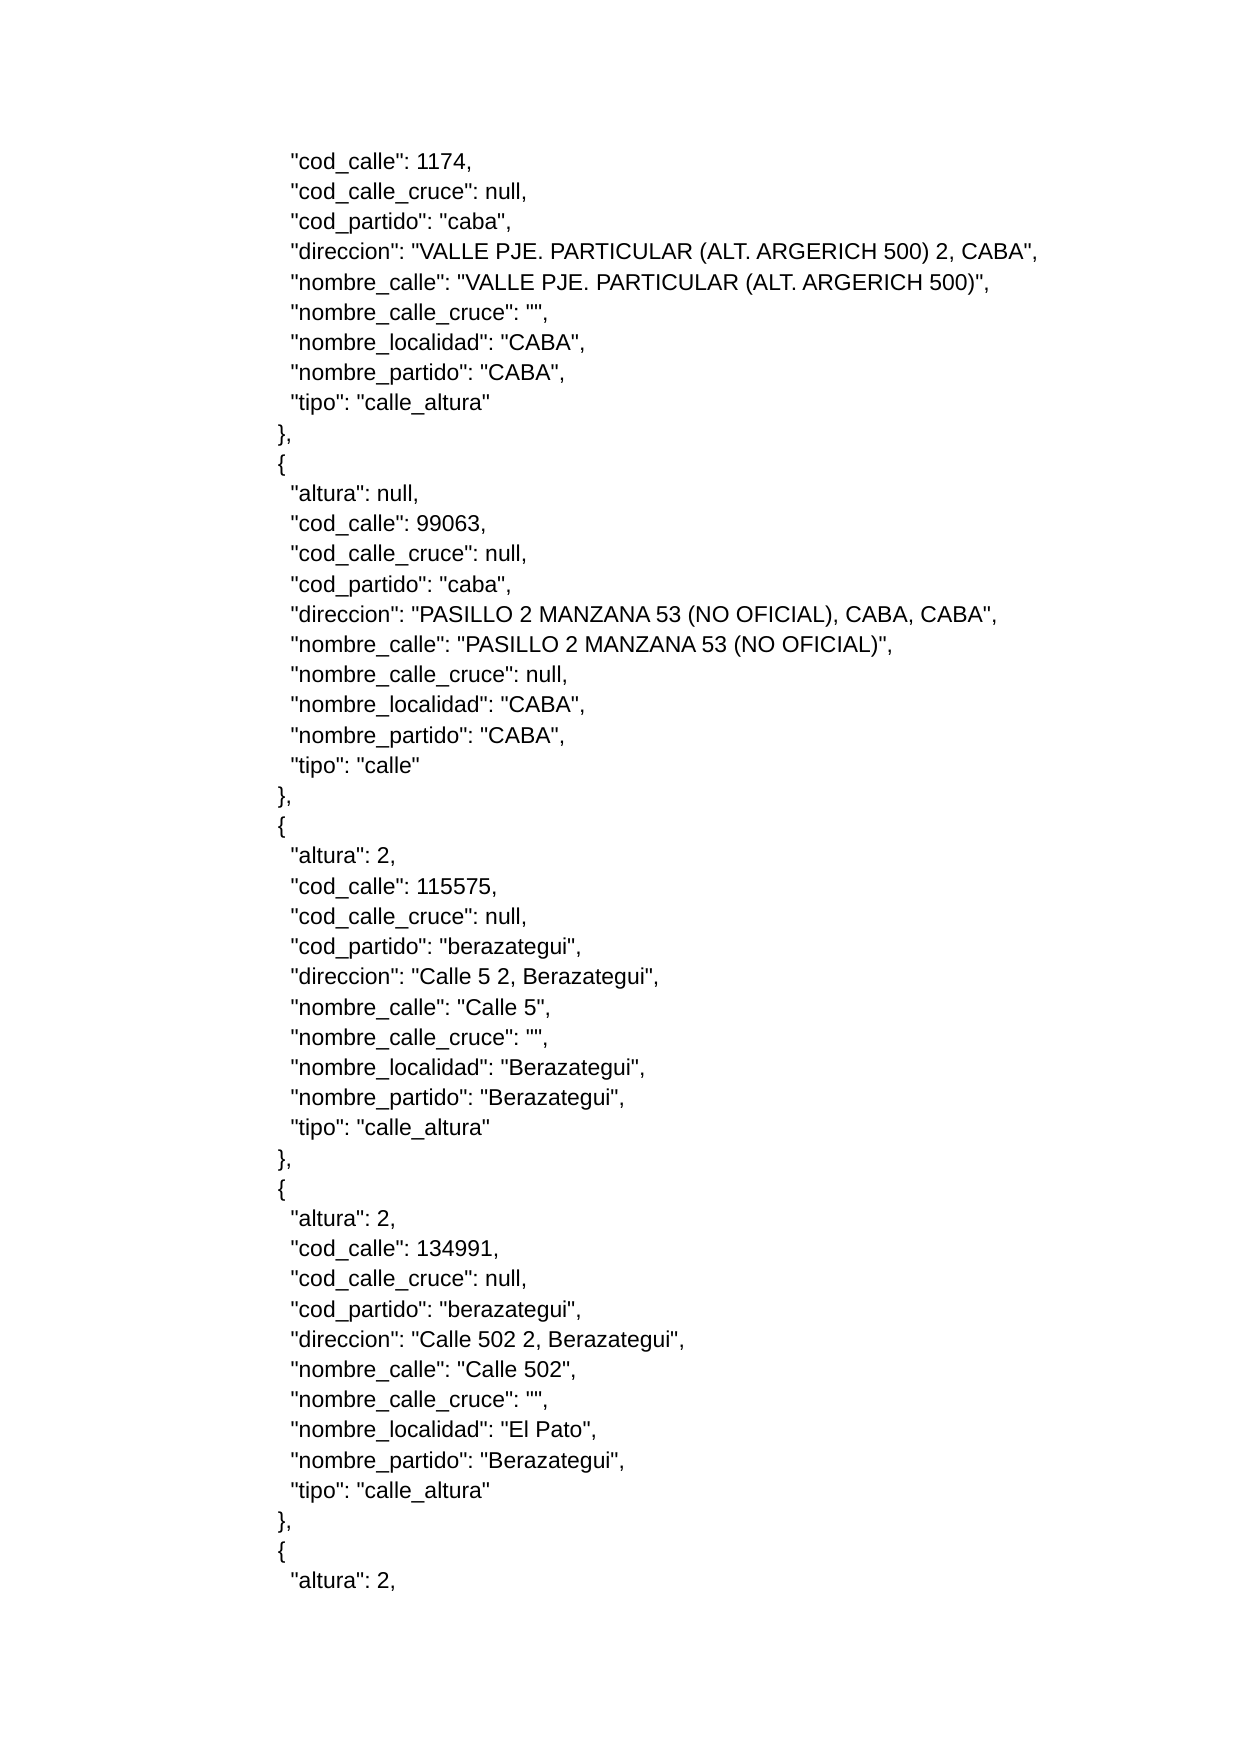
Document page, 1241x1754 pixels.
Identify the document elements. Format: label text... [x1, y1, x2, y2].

text "cod_partido": "caba", [177, 571, 1063, 597]
text }, [177, 419, 1063, 446]
text "cod_partido": "berazategui", [177, 1296, 1063, 1322]
text "nombre_calle_cruce": "", [177, 299, 1063, 325]
text "nombre_calle": "VALLE PJE. PARTICULAR (ALT. ARGERICH 500)", [177, 268, 1063, 295]
text "direccion": "VALLE PJE. PARTICULAR (ALT. ARGERICH 500) 2, CABA", [177, 238, 1063, 264]
text { [177, 1175, 1063, 1201]
text "nombre_localidad": "Berazategui", [177, 1054, 1063, 1080]
text "nombre_calle_cruce": null, [177, 661, 1063, 687]
text "cod_calle": 134991, [177, 1235, 1063, 1261]
text "nombre_partido": "Berazategui", [177, 1084, 1063, 1110]
text }, [177, 1507, 1063, 1533]
text "nombre_localidad": "CABA", [177, 329, 1063, 355]
text "nombre_calle": "PASILLO 2 MANZANA 53 (NO OFICIAL)", [177, 631, 1063, 657]
text }, [177, 782, 1063, 808]
text "cod_partido": "caba", [177, 208, 1063, 234]
text "direccion": "PASILLO 2 MANZANA 53 (NO OFICIAL), CABA, CABA", [177, 601, 1063, 627]
text "nombre_calle": "Calle 5", [177, 993, 1063, 1020]
text "tipo": "calle_altura" [177, 1114, 1063, 1141]
text "altura": null, [177, 480, 1063, 506]
text "nombre_localidad": "El Pato", [177, 1416, 1063, 1443]
text "cod_calle_cruce": null, [177, 1265, 1063, 1292]
text "cod_calle": 115575, [177, 873, 1063, 899]
text "altura": 2, [177, 1567, 1063, 1594]
text "tipo": "calle_altura" [177, 389, 1063, 416]
text "cod_calle_cruce": null, [177, 903, 1063, 929]
text "cod_calle_cruce": null, [177, 540, 1063, 567]
text "nombre_calle": "Calle 502", [177, 1356, 1063, 1382]
text "cod_calle": 99063, [177, 510, 1063, 536]
text "altura": 2, [177, 842, 1063, 869]
text "nombre_partido": "CABA", [177, 359, 1063, 385]
text { [177, 1537, 1063, 1563]
text "nombre_partido": "CABA", [177, 722, 1063, 748]
text "cod_calle": 1174, [177, 148, 1063, 174]
text "tipo": "calle" [177, 752, 1063, 778]
text "nombre_localidad": "CABA", [177, 691, 1063, 718]
text "tipo": "calle_altura" [177, 1477, 1063, 1503]
text }, [177, 1144, 1063, 1171]
text "altura": 2, [177, 1205, 1063, 1231]
text "nombre_calle_cruce": "", [177, 1024, 1063, 1050]
text "cod_calle_cruce": null, [177, 178, 1063, 204]
text "direccion": "Calle 502 2, Berazategui", [177, 1326, 1063, 1352]
text "nombre_partido": "Berazategui", [177, 1447, 1063, 1473]
text "cod_partido": "berazategui", [177, 933, 1063, 959]
text { [177, 450, 1063, 476]
text "direccion": "Calle 5 2, Berazategui", [177, 963, 1063, 989]
text "nombre_calle_cruce": "", [177, 1386, 1063, 1412]
text { [177, 812, 1063, 838]
